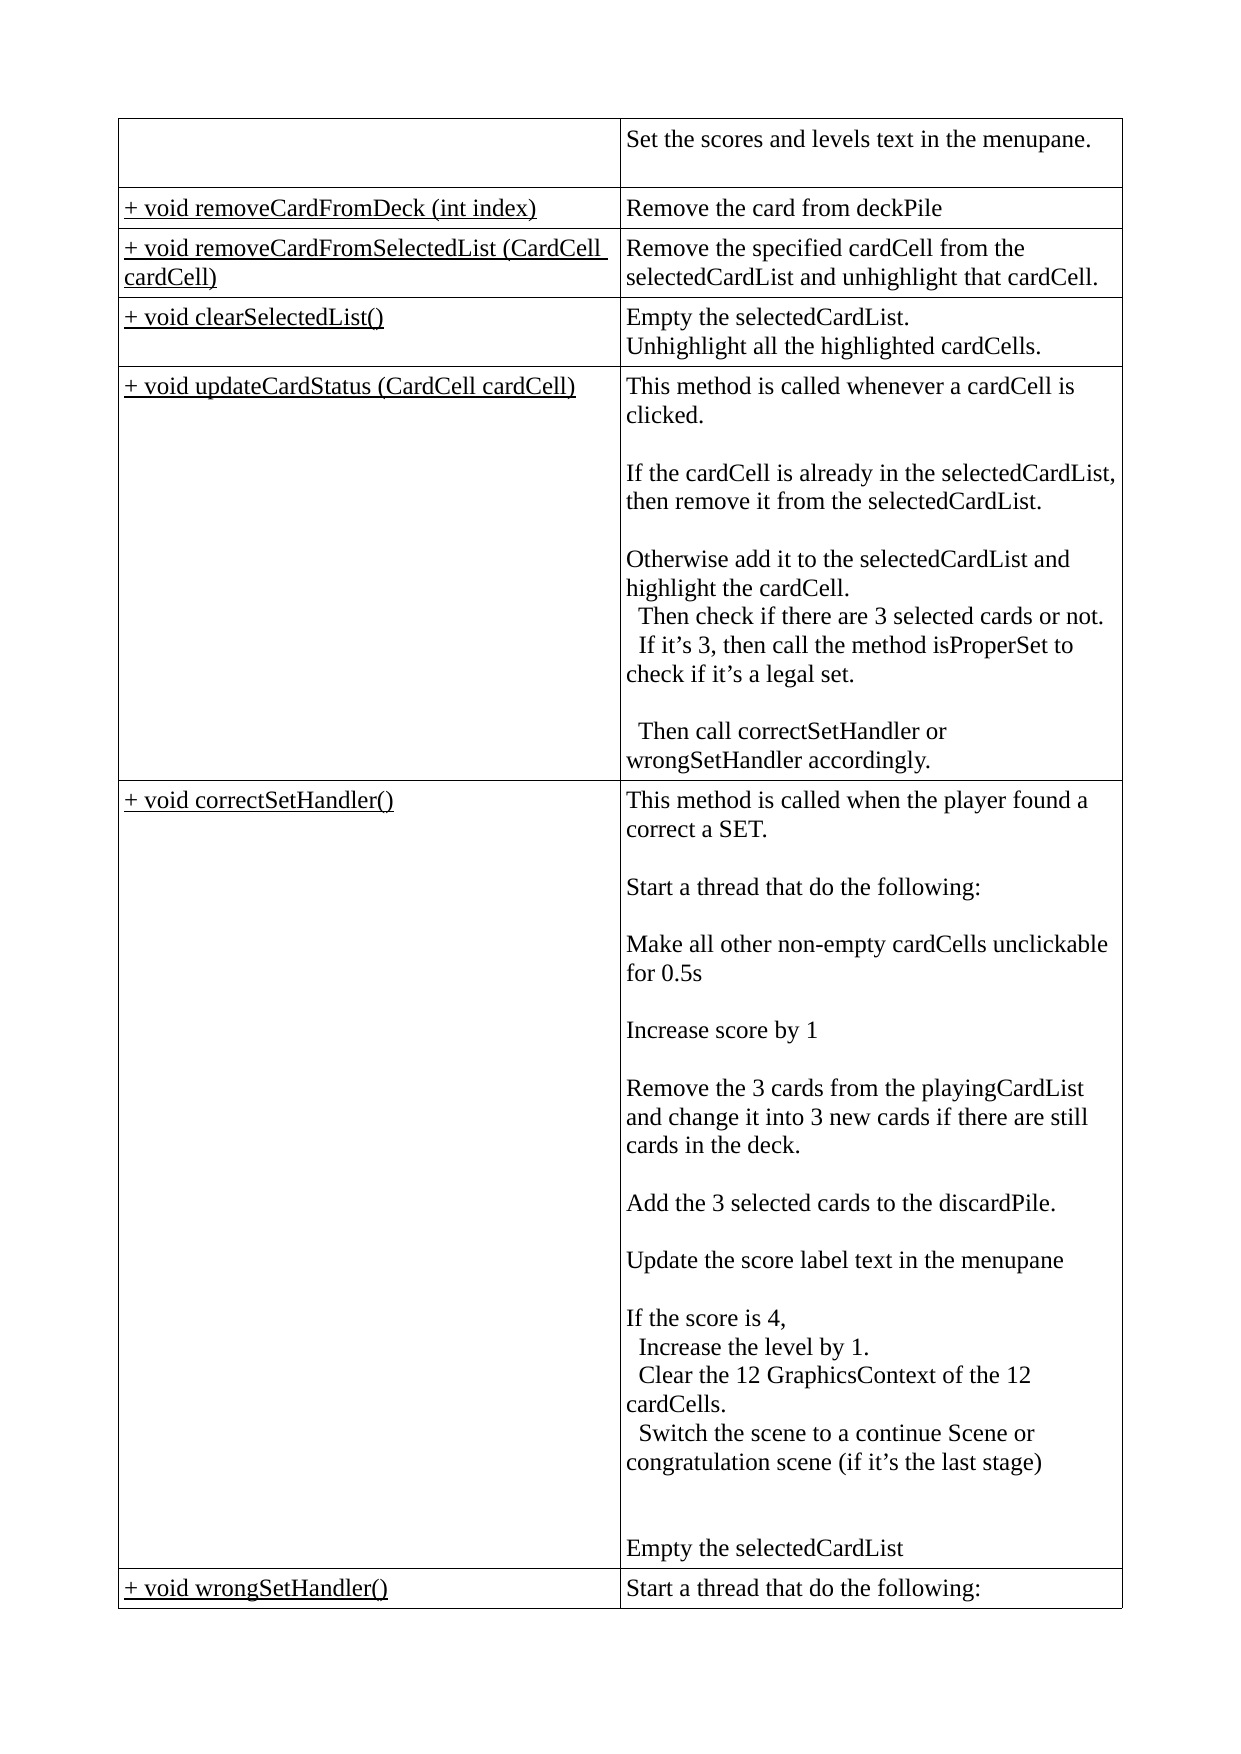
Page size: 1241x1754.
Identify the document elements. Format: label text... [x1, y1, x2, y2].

table_cell Empty the selectedCardList. Unhighlight all the highlighted cardCells. [621, 298, 1122, 366]
table_cell Start a thread that do the following: [621, 1569, 1122, 1608]
table_cell This method is called when the player found a correct a SET. Start a thread that do the following: Make all other non-empty cardCells unclickable for 0.5s Increase score by 1 Remove the 3 cards from the playingCardList and change it into 3 new cards if there are still cards in the deck. Add the 3 selected cards to the discardPile. Update the score label text in the menupane If the score is 4, Increase the level by 1. Clear the 12 GraphicsContext of the 12 cardCells. Switch the scene to a continue Scene or congratulation scene (if it’s the last stage) Empty the selectedCardList [621, 781, 1122, 1567]
table_header Set the scores and levels text in the menupane. [621, 119, 1122, 187]
table_cell + void removeCardFromDeck (int index) [119, 188, 620, 227]
table_cell + void updateCardStatus (CardCell cardCell) [119, 367, 620, 780]
table_header [119, 119, 620, 187]
table_cell + void clearSelectedList() [119, 298, 620, 366]
table_cell + void correctSetHandler() [119, 781, 620, 1567]
table_cell + void wrongSetHandler() [119, 1569, 620, 1608]
table_cell Remove the card from deckPile [621, 188, 1122, 227]
table_cell Remove the specified cardCell from the selectedCardList and unhighlight that cardCell. [621, 229, 1122, 297]
table_cell + void removeCardFromSelectedList (CardCell cardCell) [119, 229, 620, 297]
table_cell This method is called whenever a cardCell is clicked. If the cardCell is already in the selectedCardList, then remove it from the selectedCardList. Otherwise add it to the selectedCardList and highlight the cardCell. Then check if there are 3 selected cards or not. If it’s 3, then call the method isProperSet to check if it’s a legal set. Then call correctSetHandler or wrongSetHandler accordingly. [621, 367, 1122, 780]
